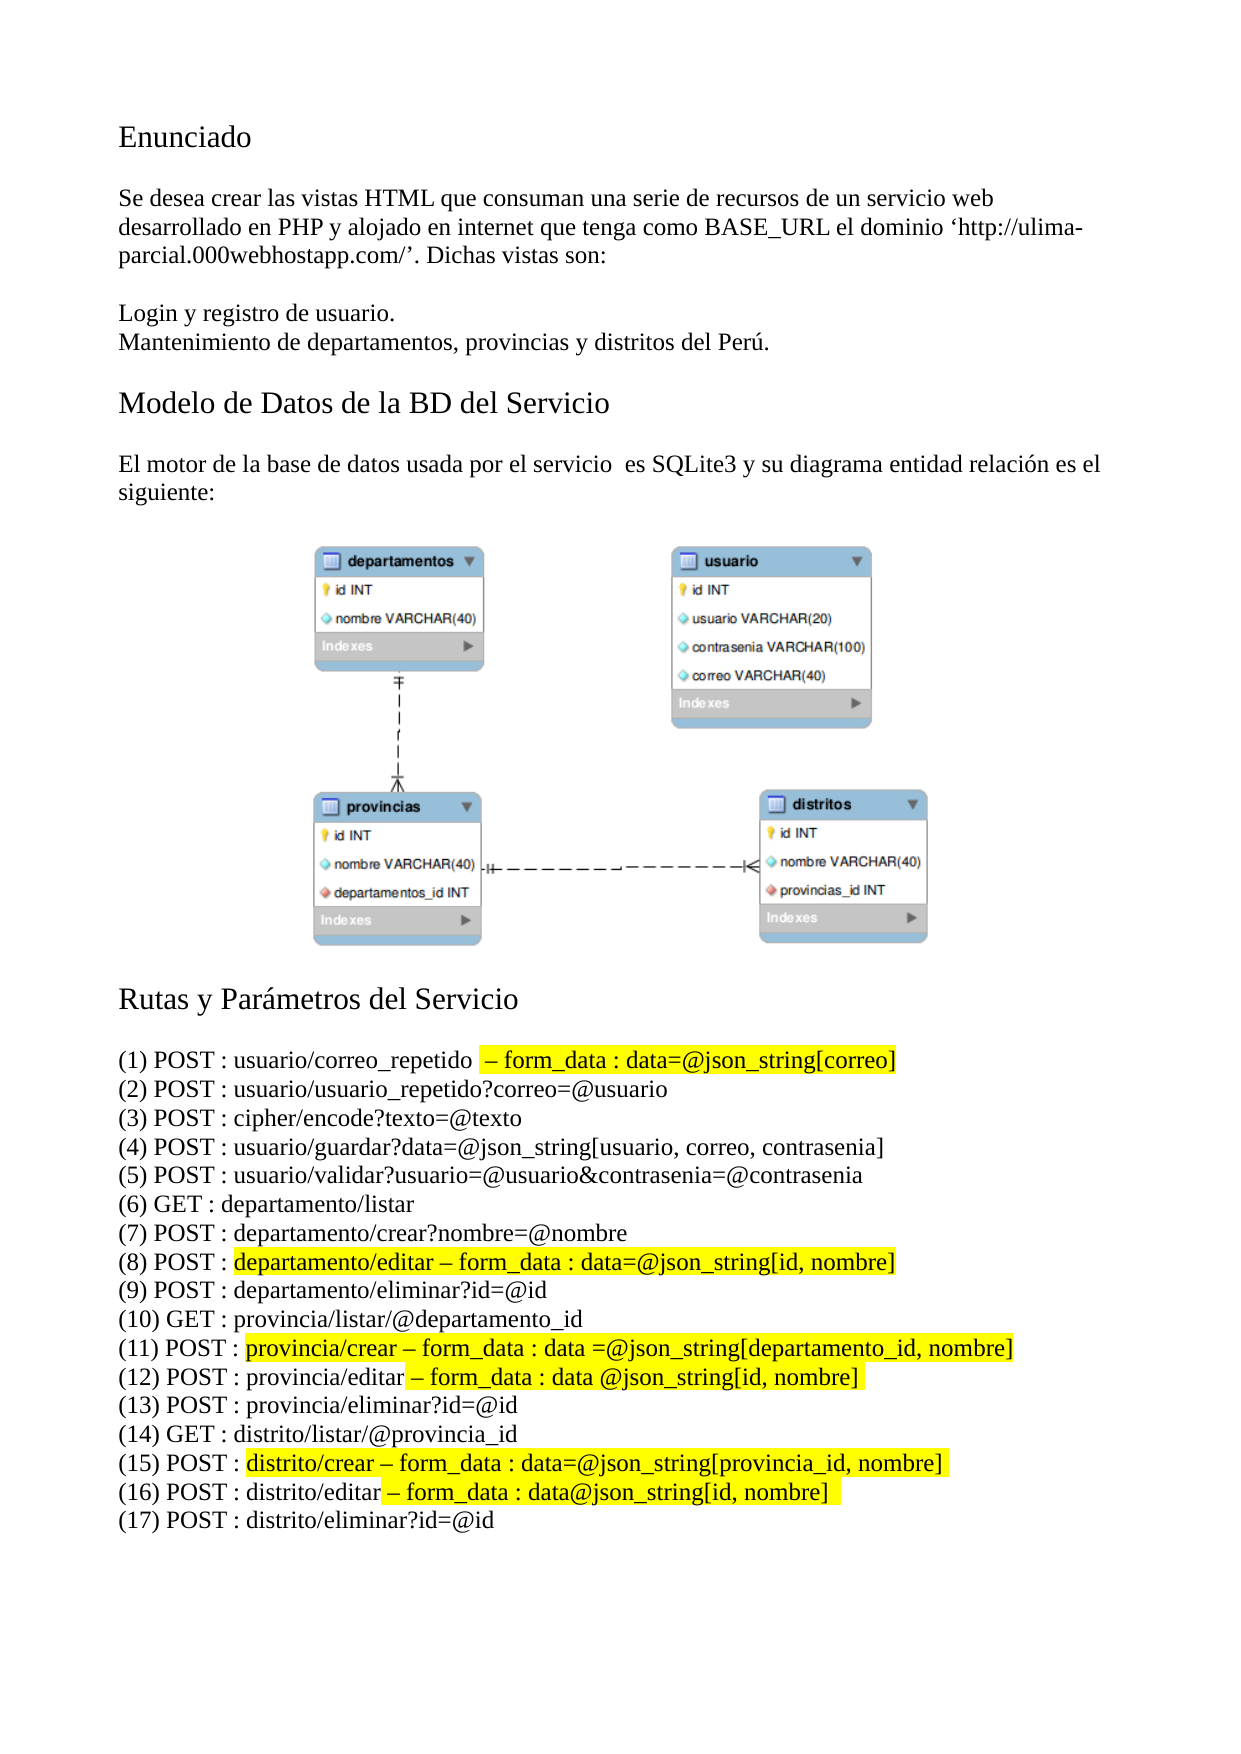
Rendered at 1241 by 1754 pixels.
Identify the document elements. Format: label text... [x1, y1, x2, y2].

text (9) POST : departamento/eliminar?id=@id [118, 1275, 1122, 1304]
text (15) POST : distrito/crear – form_data : data=@json_string[provincia_id, nombre] [118, 1448, 1122, 1477]
text (12) POST : provincia/editar – form_data : data @json_string[id, nombre] [118, 1362, 1122, 1390]
text (10) GET : provincia/listar/@departamento_id [118, 1304, 1122, 1333]
text Enunciado [118, 118, 1122, 154]
text (2) POST : usuario/usuario_repetido?correo=@usuario [118, 1074, 1122, 1103]
text El motor de la base de datos usada por el servicio es SQLite3 y su diagrama entidad relación es el siguiente: [118, 449, 1122, 506]
text (1) POST : usuario/correo_repetido – form_data : data=@json_string[correo] [118, 1045, 1122, 1074]
text (7) POST : departamento/crear?nombre=@nombre [118, 1218, 1122, 1247]
text Mantenimiento de departamentos, provincias y distritos del Perú. [118, 327, 1122, 355]
text (13) POST : provincia/eliminar?id=@id [118, 1390, 1122, 1419]
text Se desea crear las vistas HTML que consuman una serie de recursos de un servicio web desarrollado en PHP y alojado en internet que tenga como BASE_URL el dominio ‘http://ulima-parcial.000webhostapp.com/’. Dichas vistas son: [118, 183, 1122, 269]
text Rutas y Parámetros del Servicio [118, 981, 1122, 1017]
text (16) POST : distrito/editar – form_data : data@json_string[id, nombre] [118, 1477, 1122, 1505]
text (11) POST : provincia/crear – form_data : data =@json_string[departamento_id, nombre] [118, 1333, 1122, 1362]
text Login y registro de usuario. [118, 298, 1122, 327]
picture [301, 535, 939, 957]
text (4) POST : usuario/guardar?data=@json_string[usuario, correo, contrasenia] [118, 1132, 1122, 1160]
text (3) POST : cipher/encode?texto=@texto [118, 1103, 1122, 1132]
text (6) GET : departamento/listar [118, 1189, 1122, 1218]
text (17) POST : distrito/eliminar?id=@id [118, 1505, 1122, 1534]
text (5) POST : usuario/validar?usuario=@usuario&contrasenia=@contrasenia [118, 1160, 1122, 1189]
text Modelo de Datos de la BD del Servicio [118, 384, 1122, 420]
text (8) POST : departamento/editar – form_data : data=@json_string[id, nombre] [118, 1247, 1122, 1275]
text (14) GET : distrito/listar/@provincia_id [118, 1419, 1122, 1448]
